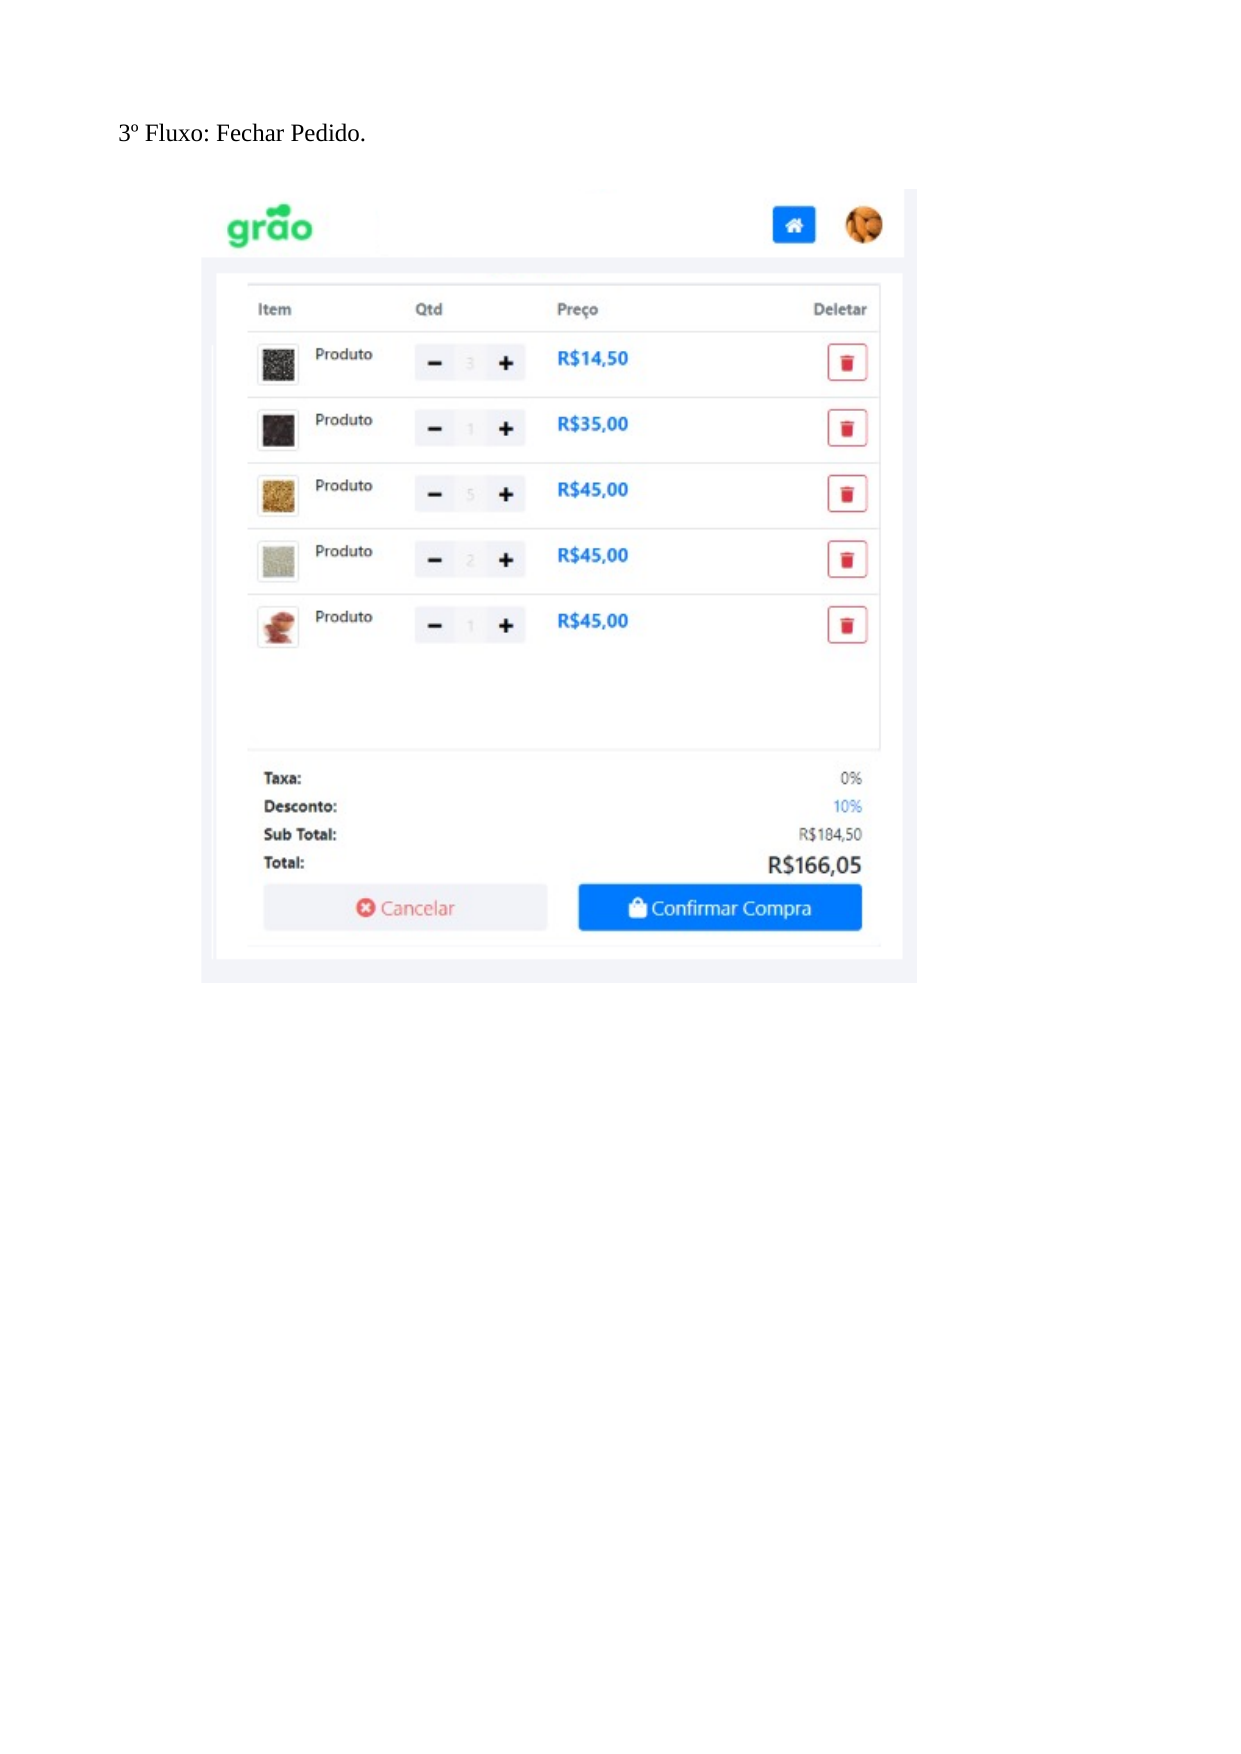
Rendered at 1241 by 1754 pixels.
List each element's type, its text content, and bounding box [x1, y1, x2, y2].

picture [201, 189, 917, 983]
text 3º Fluxo: Fechar Pedido. [118, 118, 1122, 147]
